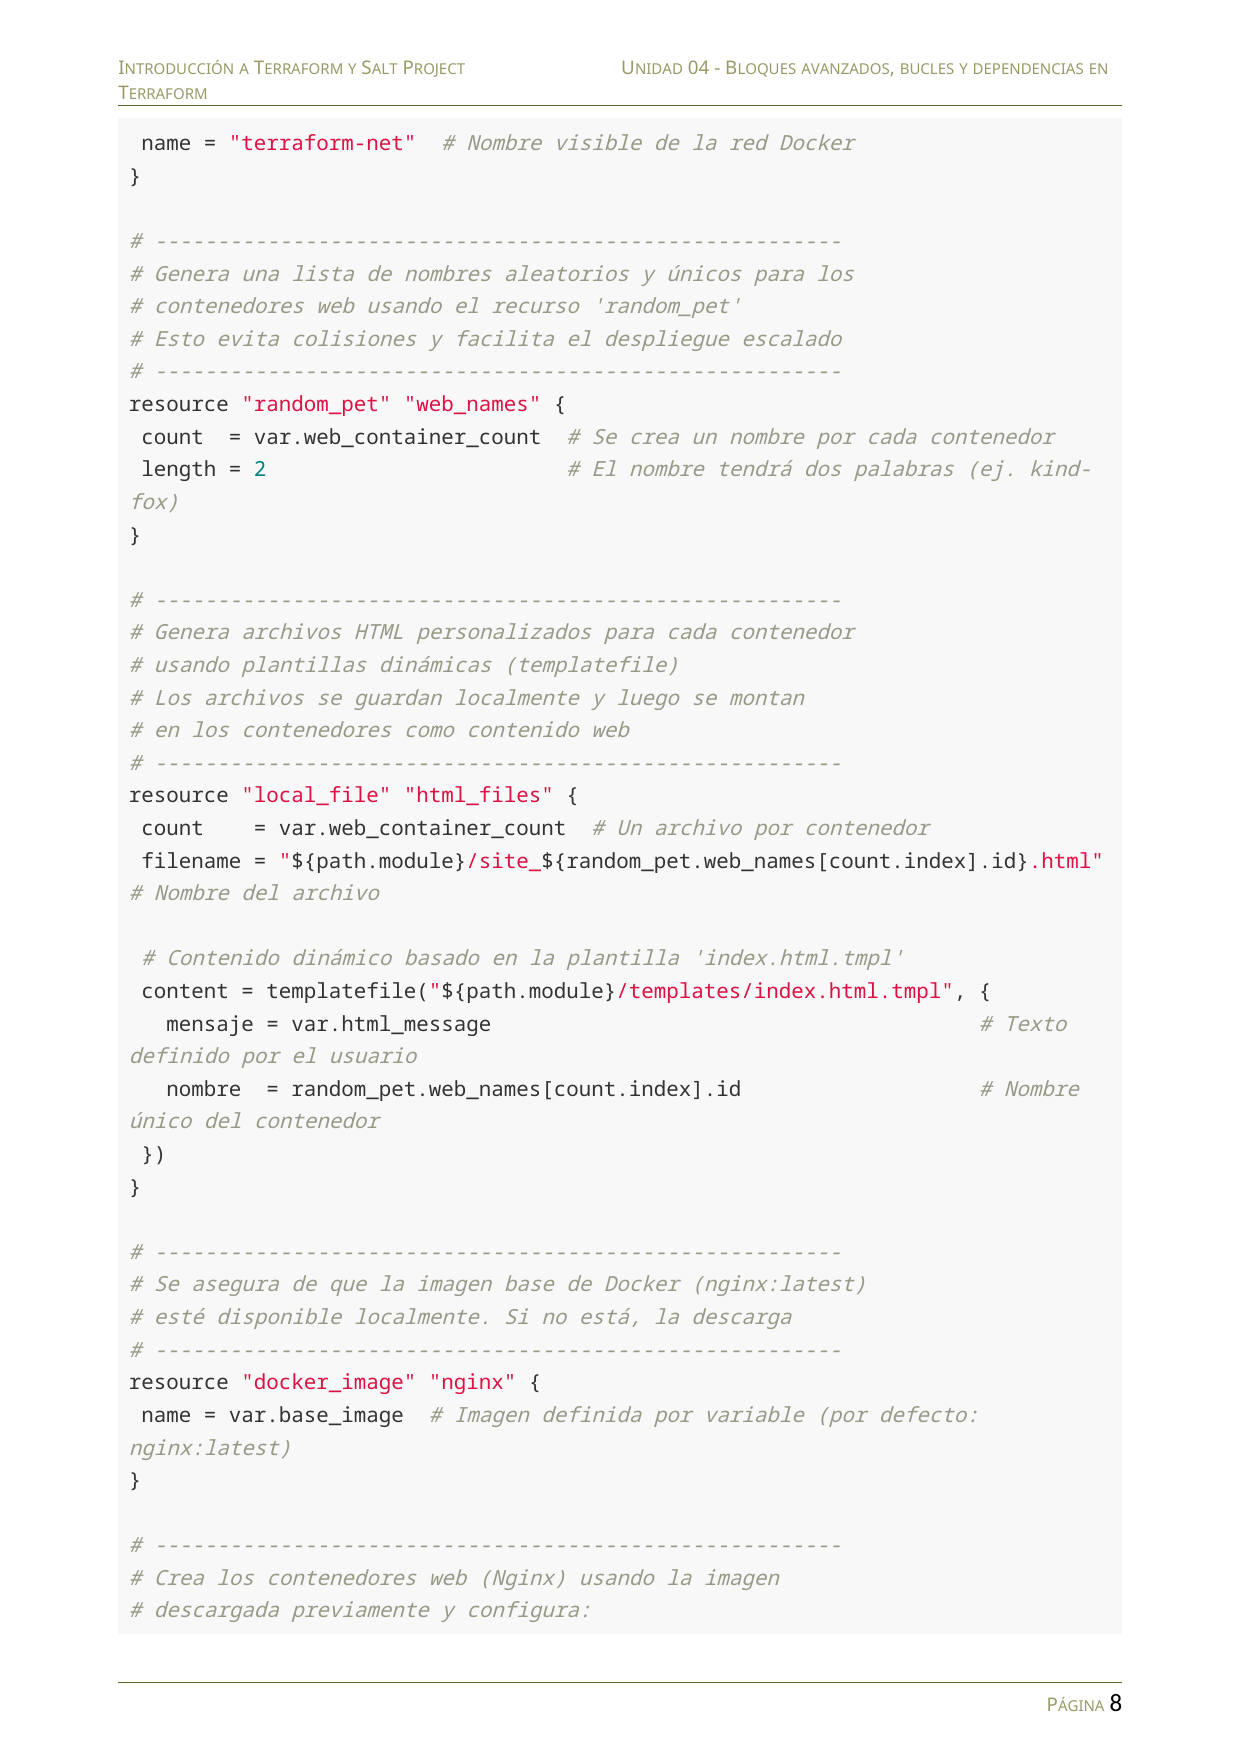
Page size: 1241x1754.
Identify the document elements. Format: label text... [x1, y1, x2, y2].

table_header name = "terraform-net" # Nombre visible de la red Docker } # ------------------------------------------------------- # Genera una lista de nombres aleatorios y únicos para los # contenedores web usando el recurso 'random_pet' # Esto evita colisiones y facilita el despliegue escalado # ------------------------------------------------------- resource "random_pet" "web_names" { count = var.web_container_count # Se crea un nombre por cada contenedor length = 2 # El nombre tendrá dos palabras (ej. kind-fox) } # ------------------------------------------------------- # Genera archivos HTML personalizados para cada contenedor # usando plantillas dinámicas (templatefile) # Los archivos se guardan localmente y luego se montan # en los contenedores como contenido web # ------------------------------------------------------- resource "local_file" "html_files" { count = var.web_container_count # Un archivo por contenedor filename = "${path.module}/site_${random_pet.web_names[count.index].id}.html" # Nombre del archivo # Contenido dinámico basado en la plantilla 'index.html.tmpl' content = templatefile("${path.module}/templates/index.html.tmpl", { mensaje = var.html_message # Texto definido por el usuario nombre = random_pet.web_names[count.index].id # Nombre único del contenedor }) } # ------------------------------------------------------- # Se asegura de que la imagen base de Docker (nginx:latest) # esté disponible localmente. Si no está, la descarga # ------------------------------------------------------- resource "docker_image" "nginx" { name = var.base_image # Imagen definida por variable (por defecto: nginx:latest) } # ------------------------------------------------------- # Crea los contenedores web (Nginx) usando la imagen # descargada previamente y configura: [118, 118, 1122, 1634]
